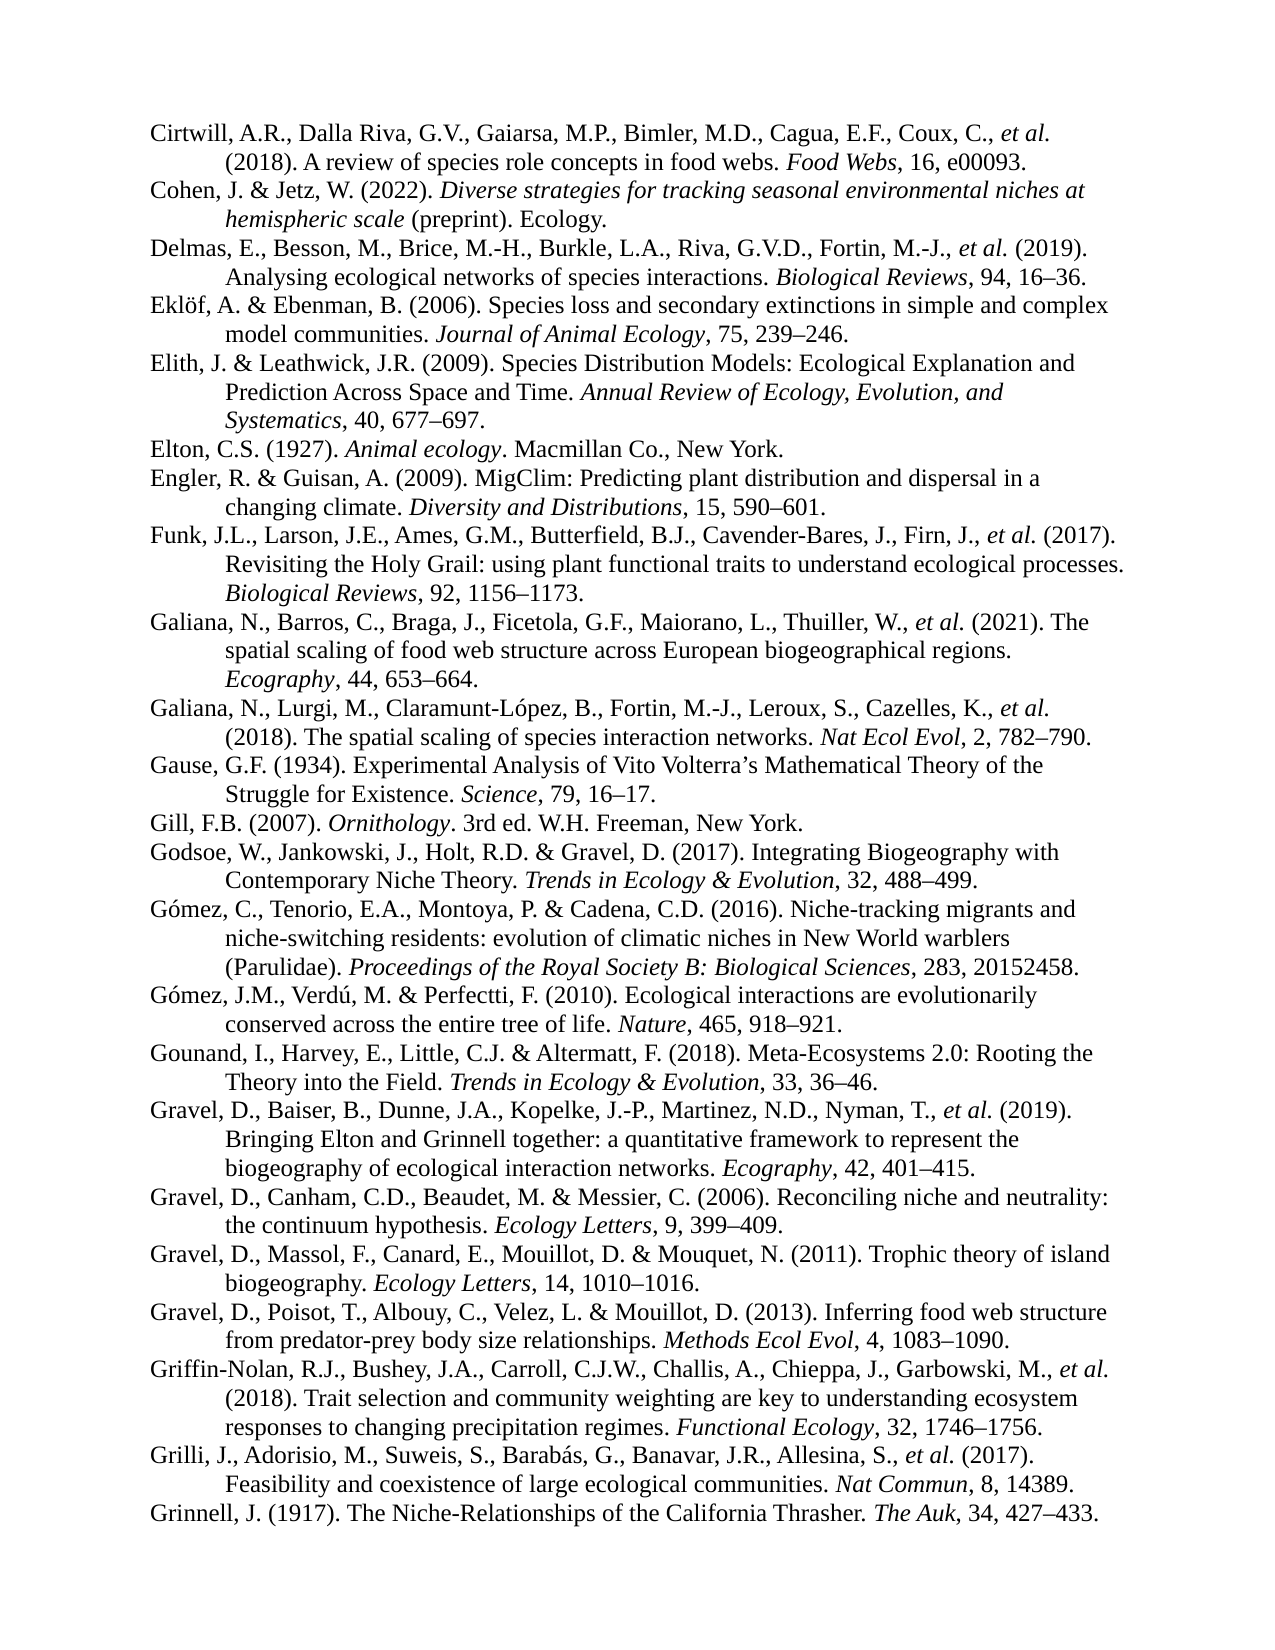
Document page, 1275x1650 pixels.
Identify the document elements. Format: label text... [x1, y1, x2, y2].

text Griffin-Nolan, R.J., Bushey, J.A., Carroll, C.J.W., Challis, A., Chieppa, J., Garbowski, M., et al. (2018). Trait selection and community weighting are key to understanding ecosystem responses to changing precipitation regimes. Functional Ecology, 32, 1746–1756. [150, 1354, 1125, 1441]
text Engler, R. & Guisan, A. (2009). MigClim: Predicting plant distribution and dispersal in a changing climate. Diversity and Distributions, 15, 590–601. [150, 463, 1125, 521]
text Gómez, C., Tenorio, E.A., Montoya, P. & Cadena, C.D. (2016). Niche-tracking migrants and niche-switching residents: evolution of climatic niches in New World warblers (Parulidae). Proceedings of the Royal Society B: Biological Sciences, 283, 20152458. [150, 894, 1125, 981]
text Galiana, N., Lurgi, M., Claramunt-López, B., Fortin, M.-J., Leroux, S., Cazelles, K., et al. (2018). The spatial scaling of species interaction networks. Nat Ecol Evol, 2, 782–790. [150, 693, 1125, 751]
text Elton, C.S. (1927). Animal ecology. Macmillan Co., New York. [150, 434, 1125, 463]
text Grinnell, J. (1917). The Niche-Relationships of the California Thrasher. The Auk, 34, 427–433. [150, 1498, 1125, 1527]
text Cirtwill, A.R., Dalla Riva, G.V., Gaiarsa, M.P., Bimler, M.D., Cagua, E.F., Coux, C., et al. (2018). A review of species role concepts in food webs. Food Webs, 16, e00093. [150, 118, 1125, 176]
text Funk, J.L., Larson, J.E., Ames, G.M., Butterfield, B.J., Cavender-Bares, J., Firn, J., et al. (2017). Revisiting the Holy Grail: using plant functional traits to understand ecological processes. Biological Reviews, 92, 1156–1173. [150, 521, 1125, 607]
text Gause, G.F. (1934). Experimental Analysis of Vito Volterra’s Mathematical Theory of the Struggle for Existence. Science, 79, 16–17. [150, 751, 1125, 808]
text Gill, F.B. (2007). Ornithology. 3rd ed. W.H. Freeman, New York. [150, 808, 1125, 837]
text Cohen, J. & Jetz, W. (2022). Diverse strategies for tracking seasonal environmental niches at hemispheric scale (preprint). Ecology. [150, 176, 1125, 233]
text Godsoe, W., Jankowski, J., Holt, R.D. & Gravel, D. (2017). Integrating Biogeography with Contemporary Niche Theory. Trends in Ecology & Evolution, 32, 488–499. [150, 837, 1125, 894]
text Gravel, D., Poisot, T., Albouy, C., Velez, L. & Mouillot, D. (2013). Inferring food web structure from predator-prey body size relationships. Methods Ecol Evol, 4, 1083–1090. [150, 1297, 1125, 1354]
text Gómez, J.M., Verdú, M. & Perfectti, F. (2010). Ecological interactions are evolutionarily conserved across the entire tree of life. Nature, 465, 918–921. [150, 981, 1125, 1038]
text Gravel, D., Massol, F., Canard, E., Mouillot, D. & Mouquet, N. (2011). Trophic theory of island biogeography. Ecology Letters, 14, 1010–1016. [150, 1239, 1125, 1297]
text Gravel, D., Baiser, B., Dunne, J.A., Kopelke, J.-P., Martinez, N.D., Nyman, T., et al. (2019). Bringing Elton and Grinnell together: a quantitative framework to represent the biogeography of ecological interaction networks. Ecography, 42, 401–415. [150, 1096, 1125, 1182]
text Gounand, I., Harvey, E., Little, C.J. & Altermatt, F. (2018). Meta-Ecosystems 2.0: Rooting the Theory into the Field. Trends in Ecology & Evolution, 33, 36–46. [150, 1038, 1125, 1096]
text Grilli, J., Adorisio, M., Suweis, S., Barabás, G., Banavar, J.R., Allesina, S., et al. (2017). Feasibility and coexistence of large ecological communities. Nat Commun, 8, 14389. [150, 1441, 1125, 1498]
text Elith, J. & Leathwick, J.R. (2009). Species Distribution Models: Ecological Explanation and Prediction Across Space and Time. Annual Review of Ecology, Evolution, and Systematics, 40, 677–697. [150, 348, 1125, 434]
text Eklöf, A. & Ebenman, B. (2006). Species loss and secondary extinctions in simple and complex model communities. Journal of Animal Ecology, 75, 239–246. [150, 291, 1125, 348]
text Gravel, D., Canham, C.D., Beaudet, M. & Messier, C. (2006). Reconciling niche and neutrality: the continuum hypothesis. Ecology Letters, 9, 399–409. [150, 1182, 1125, 1239]
text Galiana, N., Barros, C., Braga, J., Ficetola, G.F., Maiorano, L., Thuiller, W., et al. (2021). The spatial scaling of food web structure across European biogeographical regions. Ecography, 44, 653–664. [150, 607, 1125, 693]
text Delmas, E., Besson, M., Brice, M.-H., Burkle, L.A., Riva, G.V.D., Fortin, M.-J., et al. (2019). Analysing ecological networks of species interactions. Biological Reviews, 94, 16–36. [150, 233, 1125, 291]
